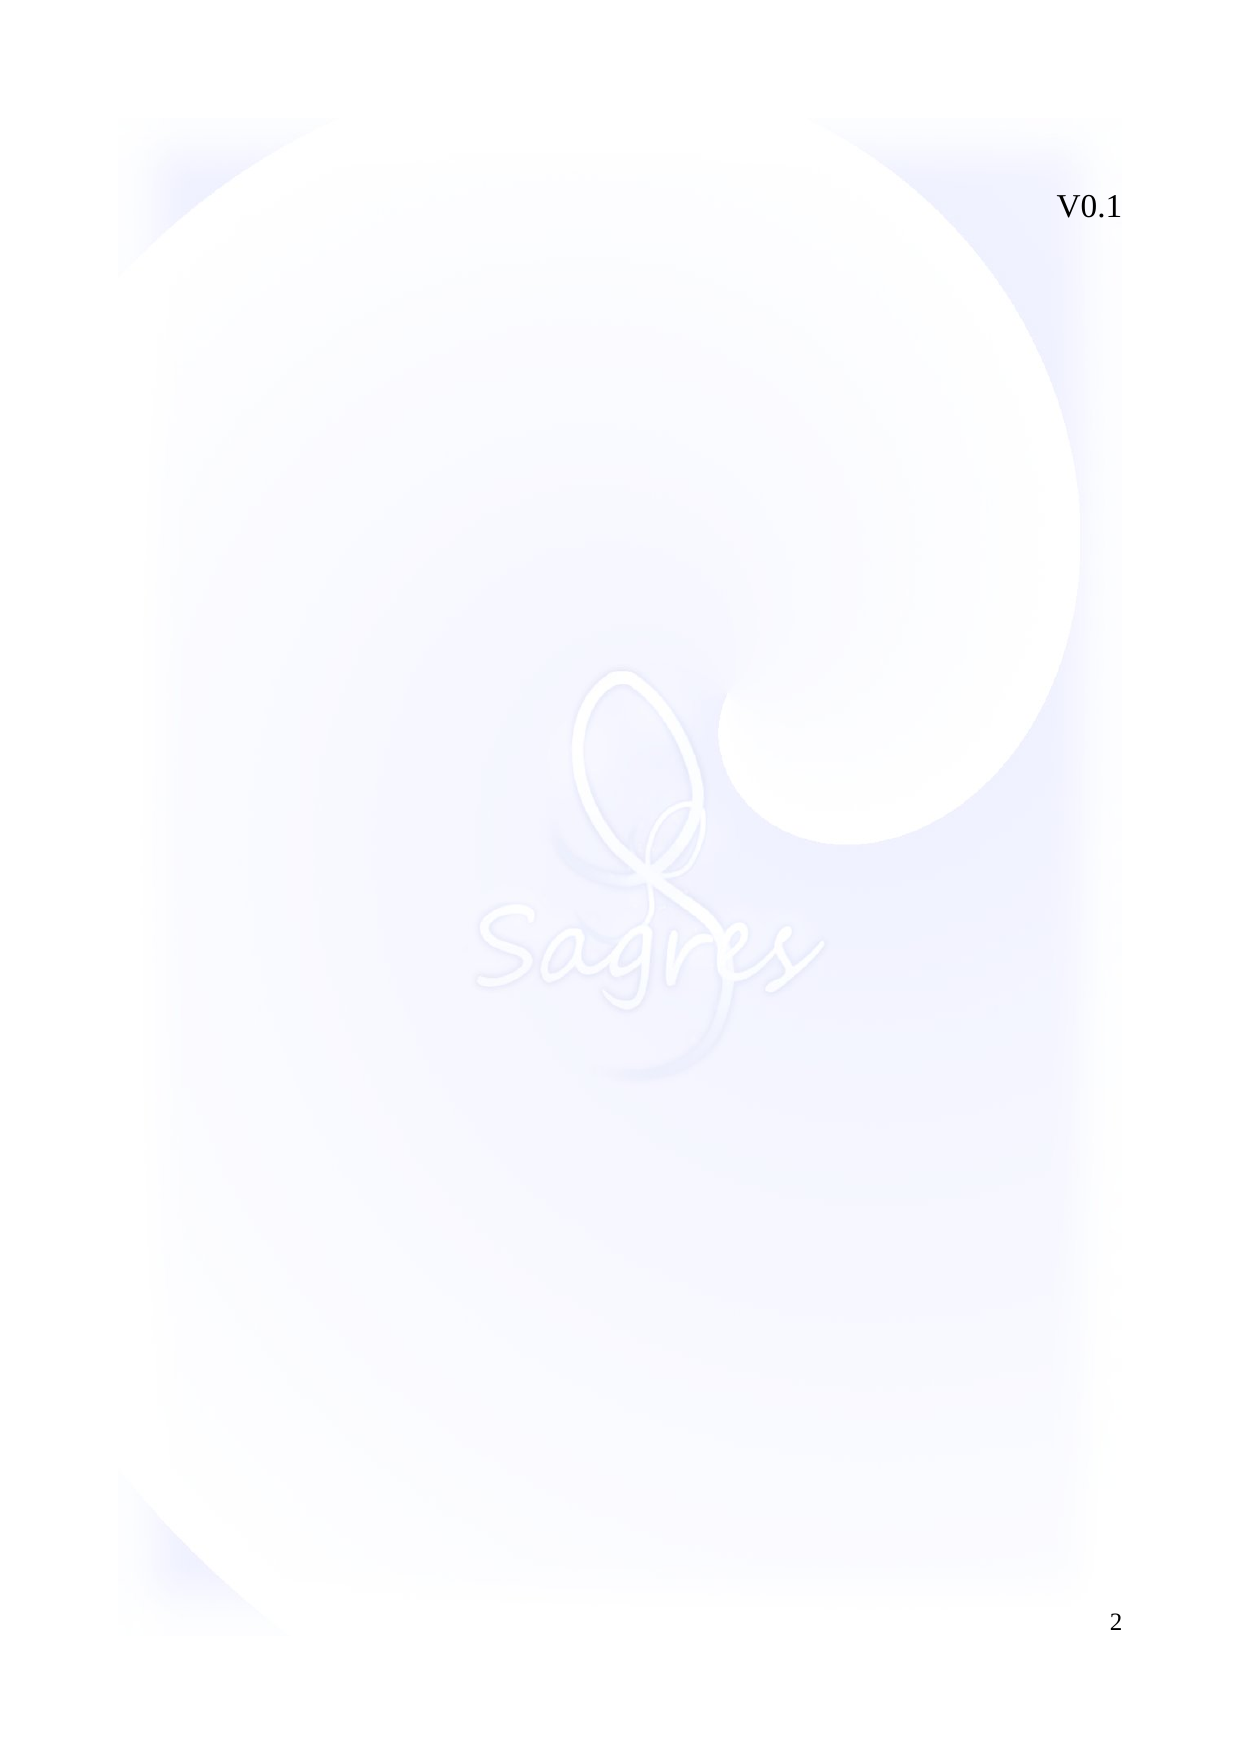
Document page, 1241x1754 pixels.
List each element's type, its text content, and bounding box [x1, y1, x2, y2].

text V0.1 [118, 186, 1122, 224]
picture [118, 118, 1122, 186]
picture [118, 224, 1122, 1636]
